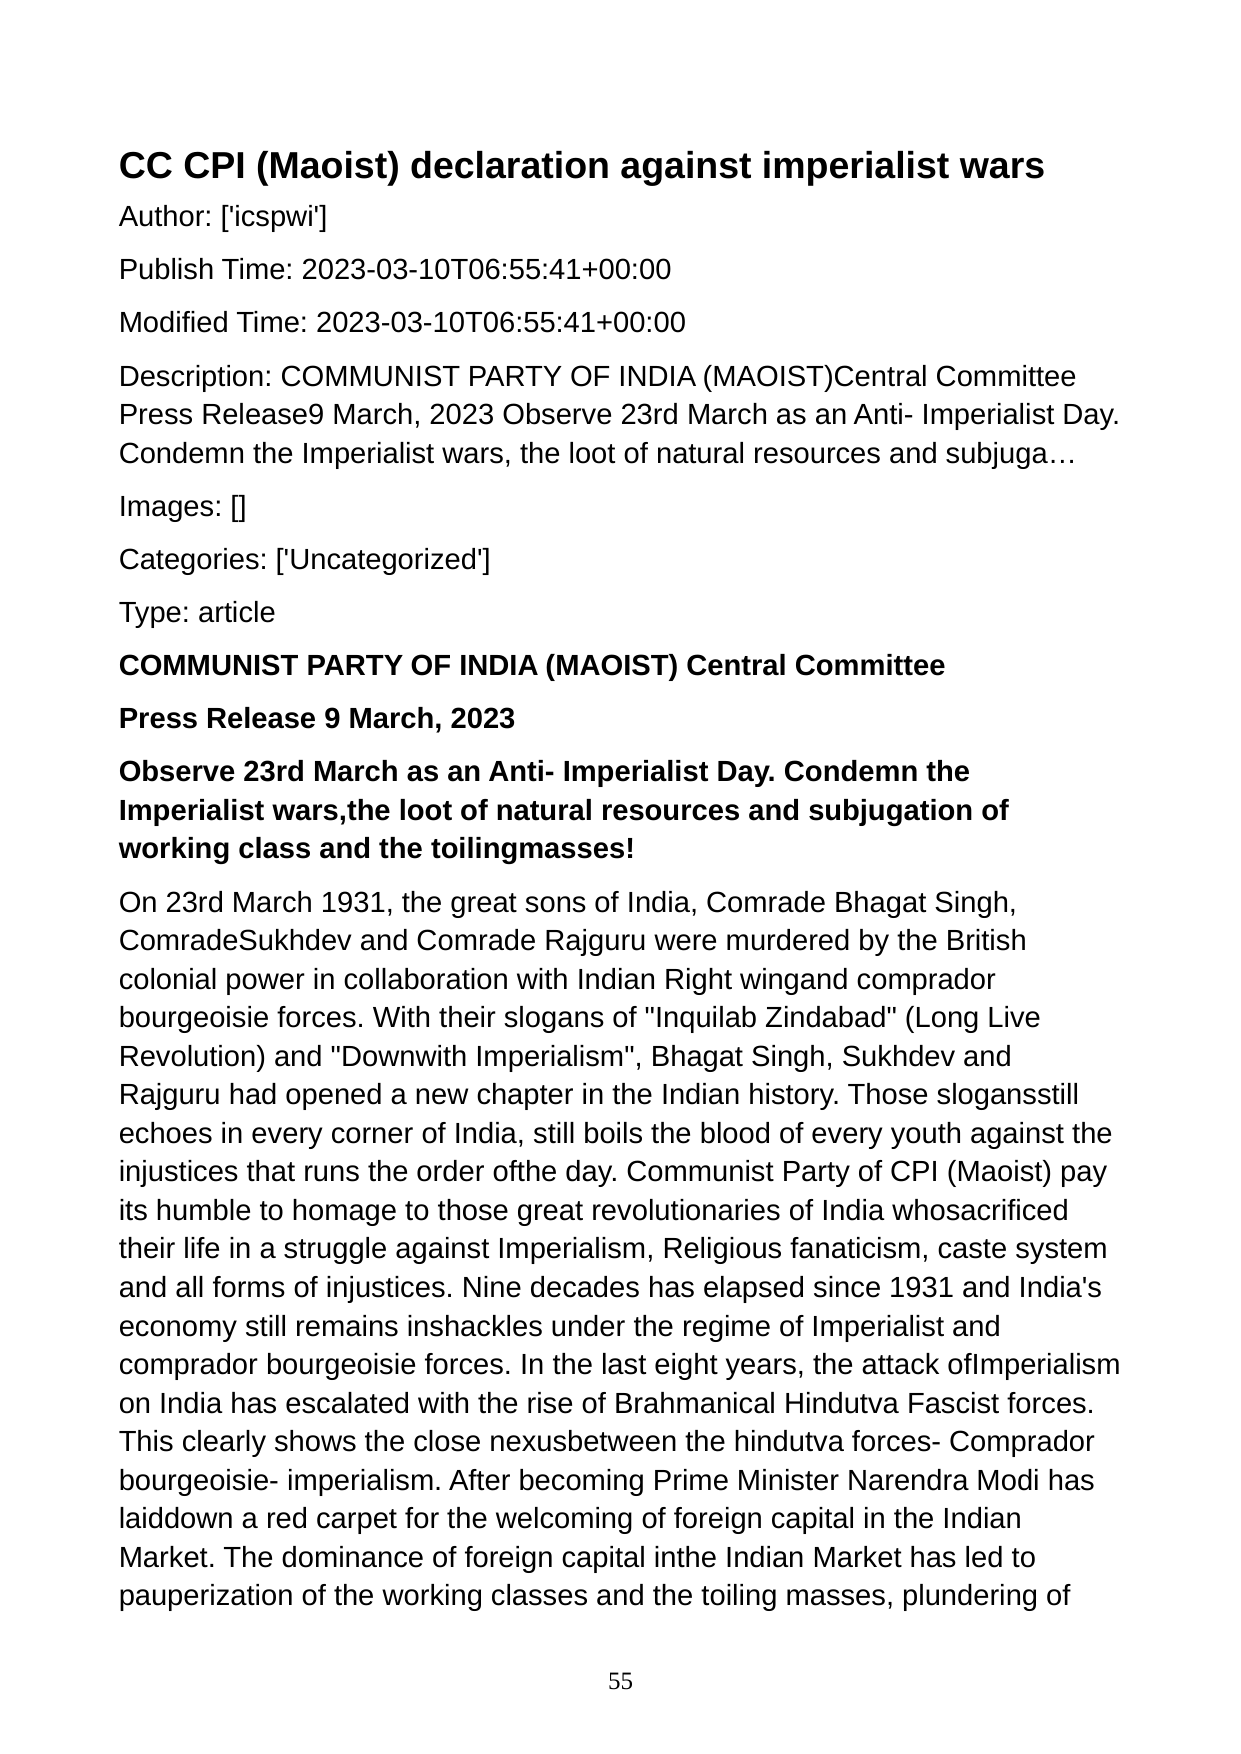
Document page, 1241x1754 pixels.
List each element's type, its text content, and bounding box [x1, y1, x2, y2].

text Press Release 9 March, 2023 [118, 701, 1122, 735]
text COMMUNIST PARTY OF INDIA (MAOIST) Central Committee [118, 648, 1122, 682]
text Images: [] [118, 489, 1122, 522]
text Categories: ['Uncategorized'] [118, 542, 1122, 575]
subtitle CC CPI (Maoist) declaration against imperialist wars [118, 143, 1122, 187]
text Description: COMMUNIST PARTY OF INDIA (MAOIST)Central Committee Press Release9 March, 2023 Observe 23rd March as an Anti- Imperialist Day. Condemn the Imperialist wars, the loot of natural resources and subjuga… [118, 358, 1122, 469]
text Author: ['icspwi'] [118, 199, 1122, 233]
text Type: article [118, 595, 1122, 628]
text Observe 23rd March as an Anti- Imperialist Day. Condemn the Imperialist wars,the loot of natural resources and subjugation of working class and the toilingmasses! [118, 754, 1122, 865]
text Publish Time: 2023-03-10T06:55:41+00:00 [118, 252, 1122, 286]
text On 23rd March 1931, the great sons of India, Comrade Bhagat Singh, ComradeSukhdev and Comrade Rajguru were murdered by the British colonial power in collaboration with Indian Right wingand comprador bourgeoisie forces. With their slogans of "Inquilab Zindabad" (Long Live Revolution) and "Downwith Imperialism", Bhagat Singh, Sukhdev and Rajguru had opened a new chapter in the Indian history. Those slogansstill echoes in every corner of India, still boils the blood of every youth against the injustices that runs the order ofthe day. Communist Party of CPI (Maoist) pay its humble to homage to those great revolutionaries of India whosacrificed their life in a struggle against Imperialism, Religious fanaticism, caste system and all forms of injustices. Nine decades has elapsed since 1931 and India's economy still remains inshackles under the regime of Imperialist and comprador bourgeoisie forces. In the last eight years, the attack ofImperialism on India has escalated with the rise of Brahmanical Hindutva Fascist forces. This clearly shows the close nexusbetween the hindutva forces- Comprador bourgeoisie- imperialism. After becoming Prime Minister Narendra Modi has laiddown a red carpet for the welcoming of foreign capital in the Indian Market. The dominance of foreign capital inthe Indian Market has led to pauperization of the working classes and the toiling masses, plundering of [118, 884, 1122, 1612]
text Modified Time: 2023-03-10T06:55:41+00:00 [118, 305, 1122, 339]
